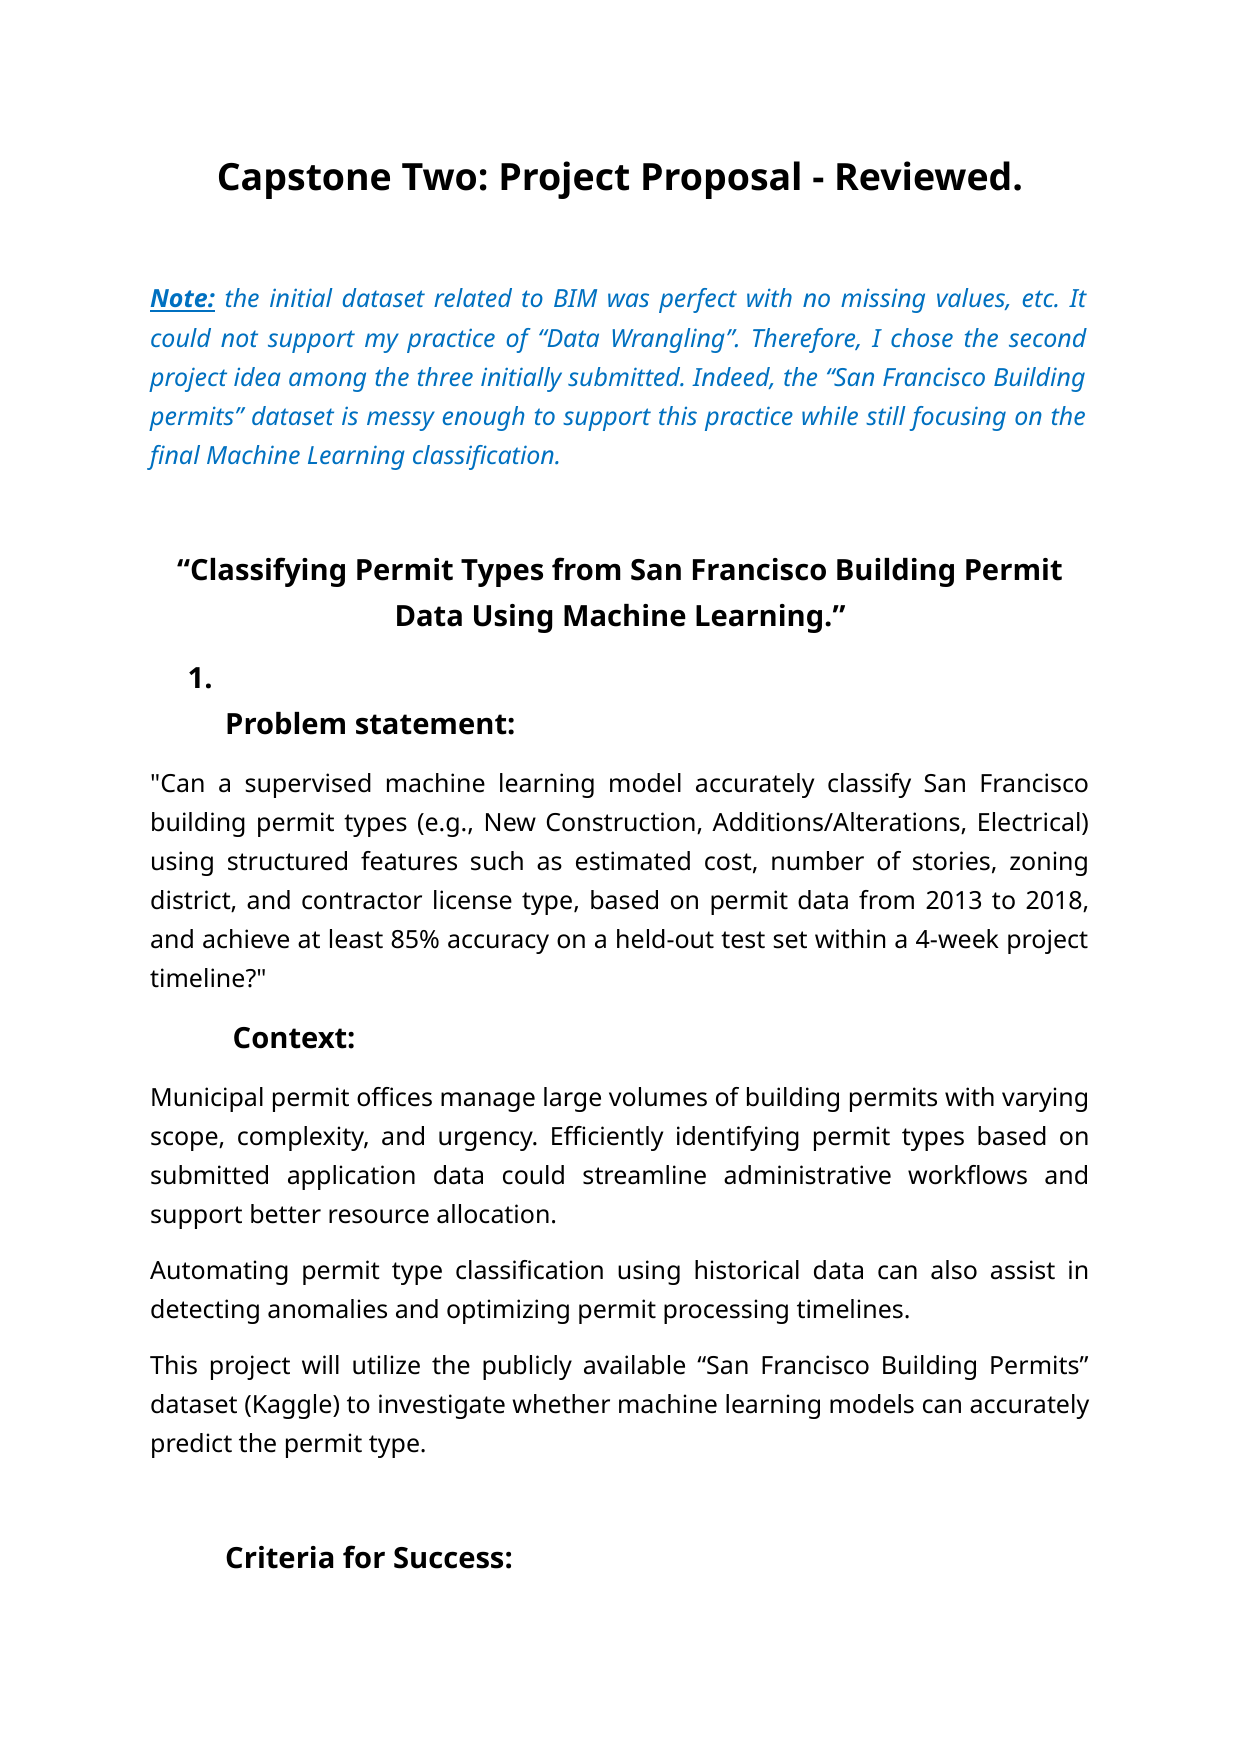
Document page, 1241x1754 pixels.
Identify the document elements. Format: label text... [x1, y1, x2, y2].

text This project will utilize the publicly available “San Francisco Building Permits” dataset (Kaggle) to investigate whether machine learning models can accurately predict the permit type. [150, 1348, 1090, 1460]
subtitle Problem statement: [225, 703, 1090, 743]
text "Can a supervised machine learning model accurately classify San Francisco building permit types (e.g., New Construction, Additions/Alterations, Electrical) using structured features such as estimated cost, number of stories, zoning district, and contractor license type, based on permit data from 2013 to 2018, and achieve at least 85% accuracy on a held-out test set within a 4-week project timeline?" [150, 765, 1090, 995]
subtitle Criteria for Success: [225, 1538, 1090, 1577]
text Automating permit type classification using historical data can also assist in detecting anomalies and optimizing permit processing timelines. [150, 1253, 1090, 1326]
list “Classifying Permit Types from San Francisco Building Permit Data Using Machine Learning.” [150, 549, 1090, 635]
subtitle Capstone Two: Project Proposal - Reviewed. [150, 150, 1090, 201]
text Note: the initial dataset related to BIM was perfect with no missing values, etc. It could not support my practice of “Data Wrangling”. Therefore, I chose the second project idea among the three initially submitted. Indeed, the “San Francisco Building permits” dataset is messy enough to support this practice while still focusing on the final Machine Learning classification. [150, 281, 1090, 472]
subtitle Context: [225, 1017, 1090, 1057]
text Municipal permit offices manage large volumes of building permits with varying scope, complexity, and urgency. Efficiently identifying permit types based on submitted application data could streamline administrative workflows and support better resource allocation. [150, 1079, 1090, 1231]
